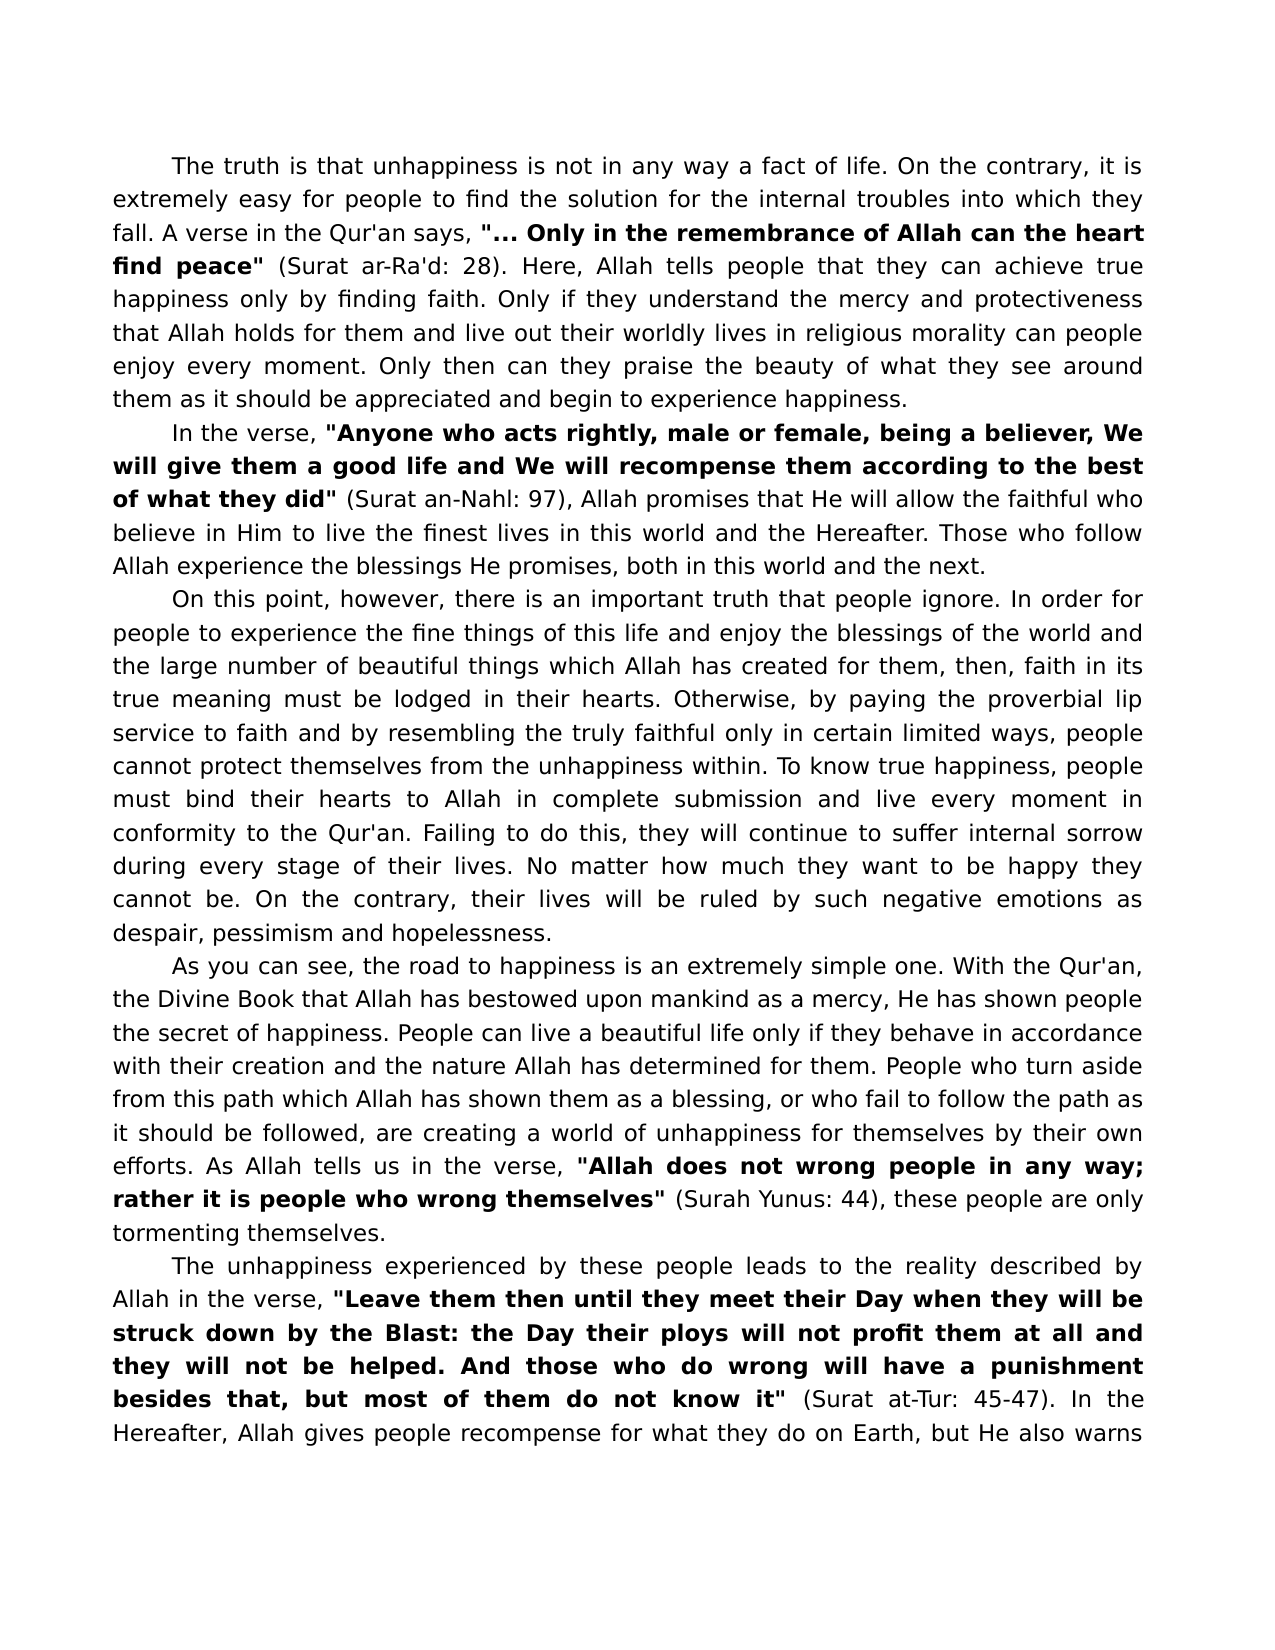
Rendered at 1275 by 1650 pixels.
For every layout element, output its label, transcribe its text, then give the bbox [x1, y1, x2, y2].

text The truth is that unhappiness is not in any way a fact of life. On the contrary, it is extremely easy for people to find the solution for the internal troubles into which they fall. A verse in the Qur'an says, "... Only in the remembrance of Allah can the heart find peace" (Surat ar-Ra'd: 28). Here, Allah tells people that they can achieve true happiness only by finding faith. Only if they understand the mercy and protectiveness that Allah holds for them and live out their worldly lives in religious morality can people enjoy every moment. Only then can they praise the beauty of what they see around them as it should be appreciated and begin to experience happiness. [112, 148, 1145, 414]
text The unhappiness experienced by these people leads to the reality described by Allah in the verse, "Leave them then until they meet their Day when they will be struck down by the Blast: the Day their ploys will not profit them at all and they will not be helped. And those who do wrong will have a punishment besides that, but most of them do not know it" (Surat at-Tur: 45-47). In the Hereafter, Allah gives people recompense for what they do on Earth, but He also warns [112, 1248, 1145, 1448]
text On this point, however, there is an important truth that people ignore. In order for people to experience the fine things of this life and enjoy the blessings of the world and the large number of beautiful things which Allah has created for them, then, faith in its true meaning must be lodged in their hearts. Otherwise, by paying the proverbial lip service to faith and by resembling the truly faithful only in certain limited ways, people cannot protect themselves from the unhappiness within. To know true happiness, people must bind their hearts to Allah in complete submission and live every moment in conformity to the Qur'an. Failing to do this, they will continue to suffer internal sorrow during every stage of their lives. No matter how much they want to be happy they cannot be. On the contrary, their lives will be ruled by such negative emotions as despair, pessimism and hopelessness. [112, 581, 1145, 948]
text In the verse, "Anyone who acts rightly, male or female, being a believer, We will give them a good life and We will recompense them according to the best of what they did" (Surat an-Nahl: 97), Allah promises that He will allow the faithful who believe in Him to live the finest lives in this world and the Hereafter. Those who follow Allah experience the blessings He promises, both in this world and the next. [112, 414, 1145, 581]
text As you can see, the road to happiness is an extremely simple one. With the Qur'an, the Divine Book that Allah has bestowed upon mankind as a mercy, He has shown people the secret of happiness. People can live a beautiful life only if they behave in accordance with their creation and the nature Allah has determined for them. People who turn aside from this path which Allah has shown them as a blessing, or who fail to follow the path as it should be followed, are creating a world of unhappiness for themselves by their own efforts. As Allah tells us in the verse, "Allah does not wrong people in any way; rather it is people who wrong themselves" (Surah Yunus: 44), these people are only tormenting themselves. [112, 948, 1145, 1248]
